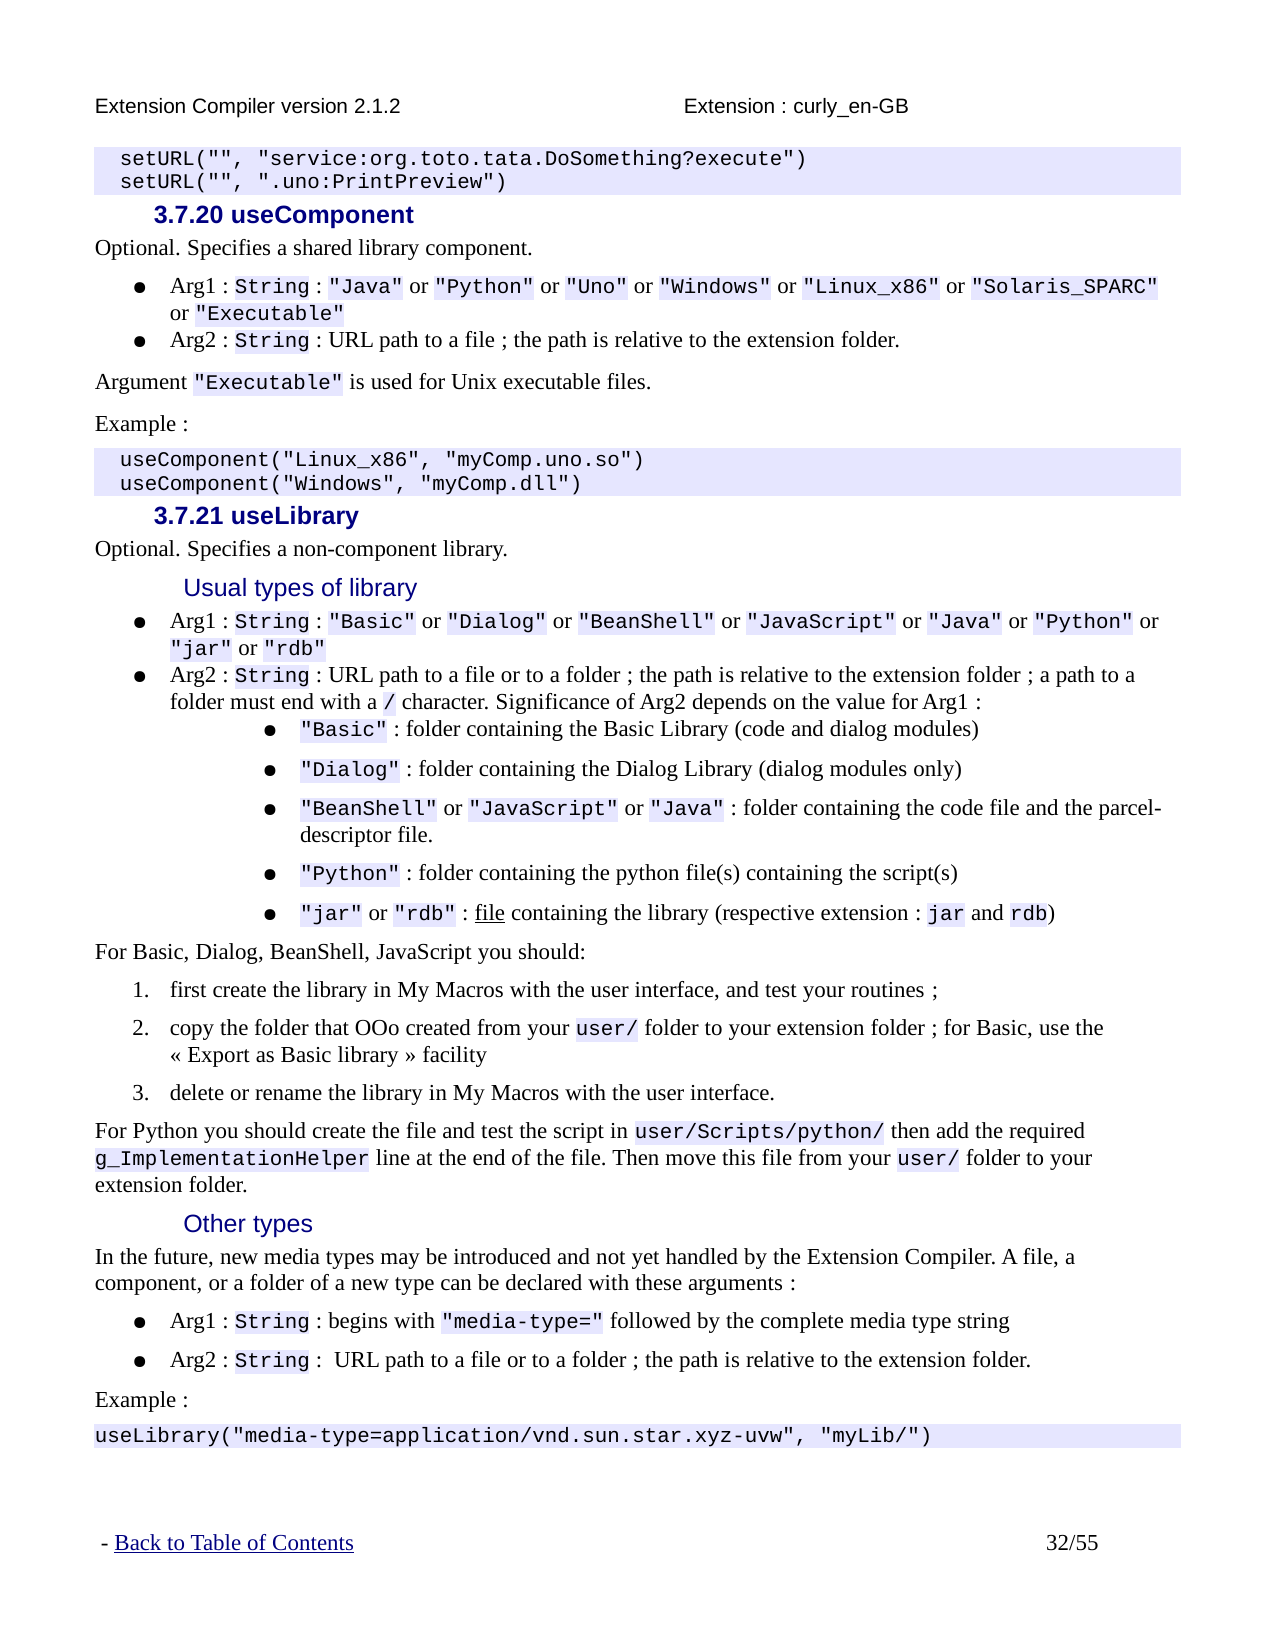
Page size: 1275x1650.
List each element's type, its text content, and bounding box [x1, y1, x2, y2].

text Argument "Executable" is used for Unix executable files. [94, 369, 1181, 396]
text useComponent("Linux_x86", "myComp.uno.so") [94, 448, 1181, 472]
text Example : [94, 410, 1181, 436]
list Arg2 : String : URL path to a file or to a folder ; the path is relative to the extension folder ; a path to a folder must end with a / character. Significance of Arg2 depends on the value for Arg1 : [132, 662, 1181, 716]
list Arg2 : String : URL path to a file ; the path is relative to the extension folder. [132, 327, 1181, 354]
subtitle useLibrary [153, 502, 1181, 530]
list copy the folder that OOo created from your user/ folder to your extension folder ; for Basic, use the « Export as Basic library » facility [132, 1015, 1181, 1068]
list Arg1 : String : begins with "media-type=" followed by the complete media type string [132, 1308, 1181, 1334]
list Arg1 : String : "Java" or "Python" or "Uno" or "Windows" or "Linux_x86" or "Solaris_SPARC" or "Executable" [132, 273, 1181, 327]
text useComponent("Windows", "myComp.dll") [94, 472, 1181, 496]
list "Dialog" : folder containing the Dialog Library (dialog modules only) [262, 756, 1181, 783]
list delete or rename the library in My Macros with the user interface. [132, 1080, 1181, 1106]
text Example : [94, 1387, 1181, 1412]
subtitle Other types [183, 1210, 1181, 1238]
text setURL("", ".uno:PrintPreview") [94, 171, 1181, 195]
text Optional. Specifies a shared library component. [94, 235, 1181, 261]
list Arg1 : String : "Basic" or "Dialog" or "BeanShell" or "JavaScript" or "Java" or "Python" or "jar" or "rdb" [132, 608, 1181, 662]
text In the future, new media types may be introduced and not yet handled by the Extension Compiler. A file, a component, or a folder of a new type can be declared with these arguments : [94, 1244, 1181, 1295]
list "jar" or "rdb" : file containing the library (respective extension : jar and rdb) [262, 899, 1181, 927]
subtitle Usual types of library [183, 574, 1181, 602]
list "BeanShell" or "JavaScript" or "Java" : folder containing the code file and the parcel-descriptor file. [262, 795, 1181, 848]
list Arg2 : String : URL path to a file or to a folder ; the path is relative to the extension folder. [132, 1347, 1181, 1374]
list first create the library in My Macros with the user interface, and test your routines ; [132, 977, 1181, 1003]
list "Python" : folder containing the python file(s) containing the script(s) [262, 860, 1181, 887]
text useLibrary("media-type=application/vnd.sun.star.xyz-uvw", "myLib/") [94, 1424, 1181, 1448]
text For Basic, Dialog, BeanShell, JavaScript you should: [94, 939, 1181, 964]
subtitle useComponent [153, 201, 1181, 229]
text For Python you should create the file and test the script in user/Scripts/python/ then add the required g_ImplementationHelper line at the end of the file. Then move this file from your user/ folder to your extension folder. [94, 1118, 1181, 1198]
list "Basic" : folder containing the Basic Library (code and dialog modules) [262, 716, 1181, 743]
text Optional. Specifies a non-component library. [94, 536, 1181, 562]
text setURL("", "service:org.toto.tata.DoSomething?execute") [94, 147, 1181, 171]
